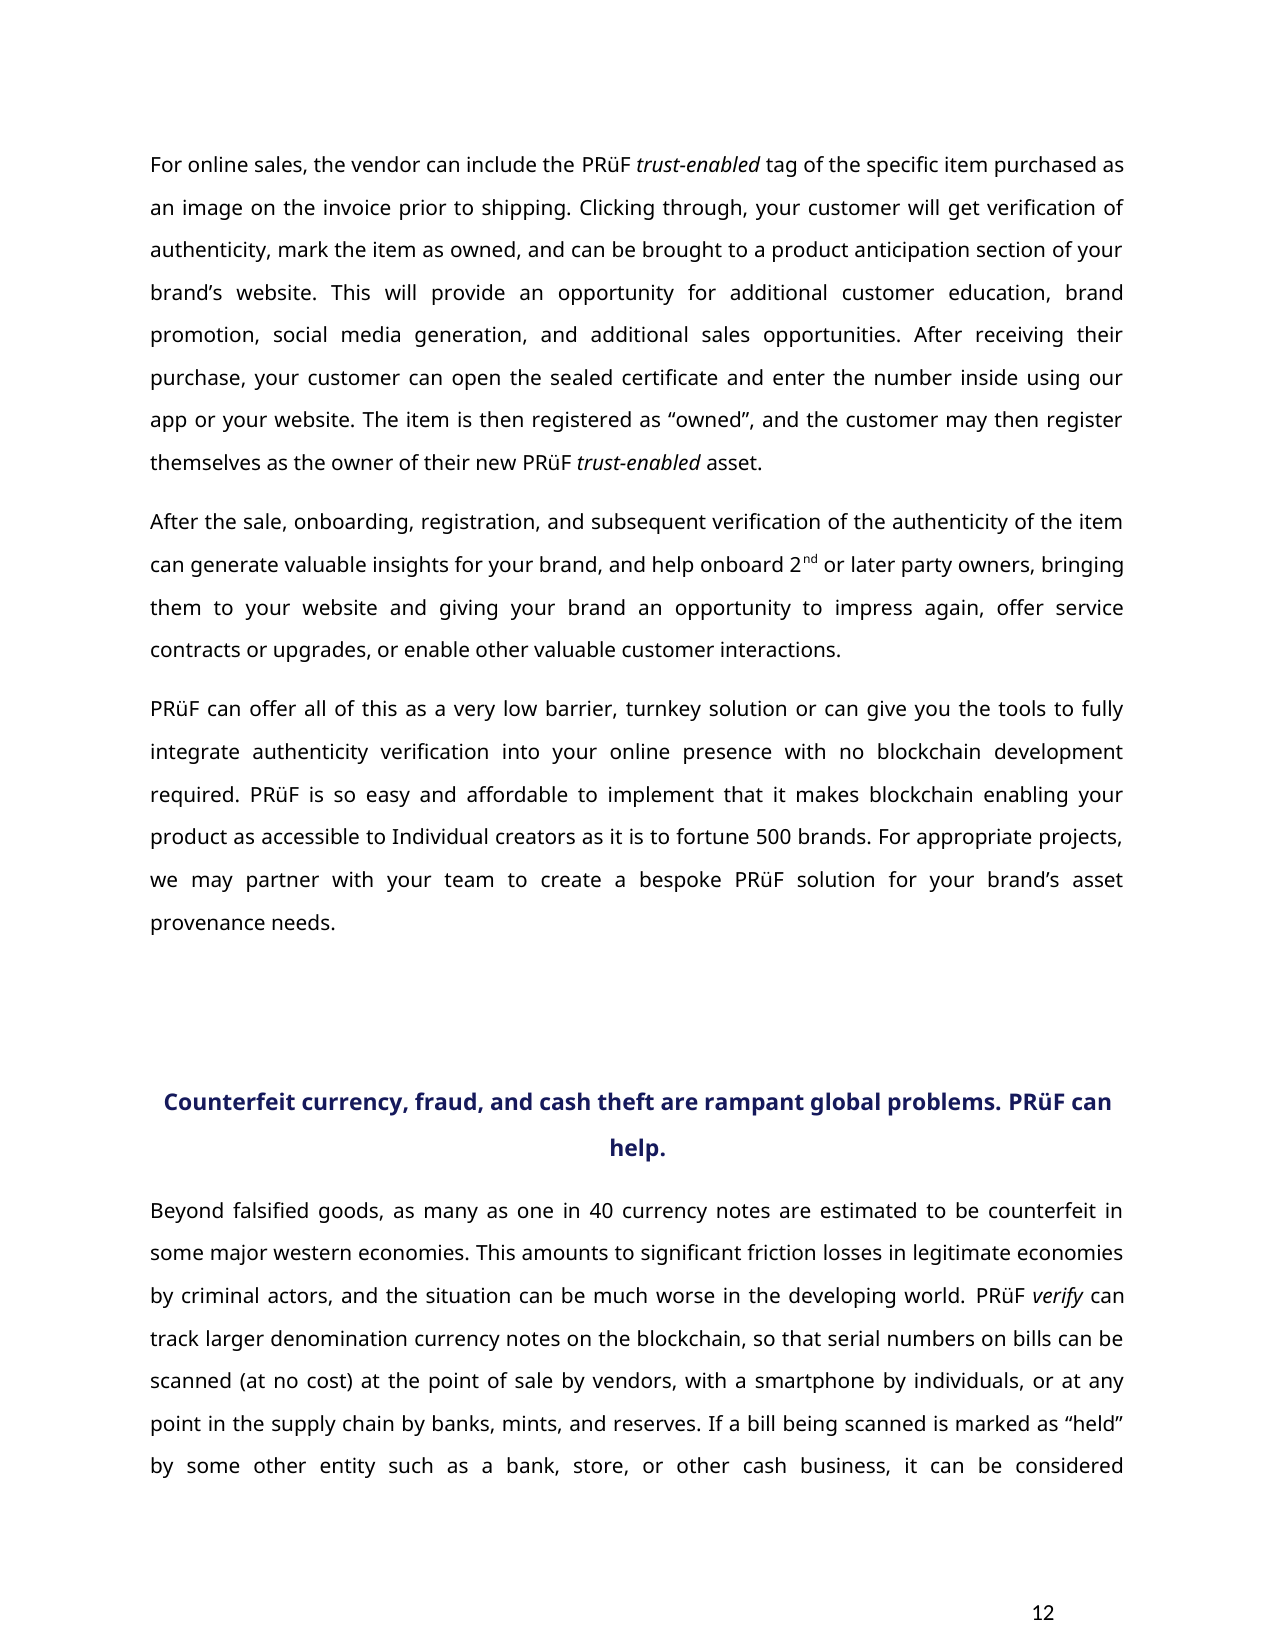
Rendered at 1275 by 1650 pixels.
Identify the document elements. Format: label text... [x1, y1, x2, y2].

text For online sales, the vendor can include the PRüF trust-enabled tag of the specific item purchased as an image on the invoice prior to shipping. Clicking through, your customer will get verification of authenticity, mark the item as owned, and can be brought to a product anticipation section of your brand’s website. This will provide an opportunity for additional customer education, brand promotion, social media generation, and additional sales opportunities. After receiving their purchase, your customer can open the sealed certificate and enter the number inside using our app or your website. The item is then registered as “owned”, and the customer may then register themselves as the owner of their new PRüF trust-enabled asset. [150, 150, 1125, 477]
text PRüF can offer all of this as a very low barrier, turnkey solution or can give you the tools to fully integrate authenticity verification into your online presence with no blockchain development required. PRüF is so easy and affordable to implement that it makes blockchain enabling your product as accessible to Individual creators as it is to fortune 500 brands. For appropriate projects, we may partner with your team to create a bespoke PRüF solution for your brand’s asset provenance needs. [150, 694, 1125, 936]
text Counterfeit currency, fraud, and cash theft are rampant global problems. PRüF can help. [150, 1085, 1125, 1163]
text Beyond falsified goods, as many as one in 40 currency notes are estimated to be counterfeit in some major western economies. This amounts to significant friction losses in legitimate economies by criminal actors, and the situation can be much worse in the developing world. PRüF verify can track larger denomination currency notes on the blockchain, so that serial numbers on bills can be scanned (at no cost) at the point of sale by vendors, with a smartphone by individuals, or at any point in the supply chain by banks, mints, and reserves. If a bill being scanned is marked as “held” by some other entity such as a bank, store, or other cash business, it can be considered [150, 1196, 1125, 1480]
text After the sale, onboarding, registration, and subsequent verification of the authenticity of the item can generate valuable insights for your brand, and help onboard 2nd or later party owners, bringing them to your website and giving your brand an opportunity to impress again, offer service contracts or upgrades, or enable other valuable customer interactions. [150, 507, 1125, 664]
